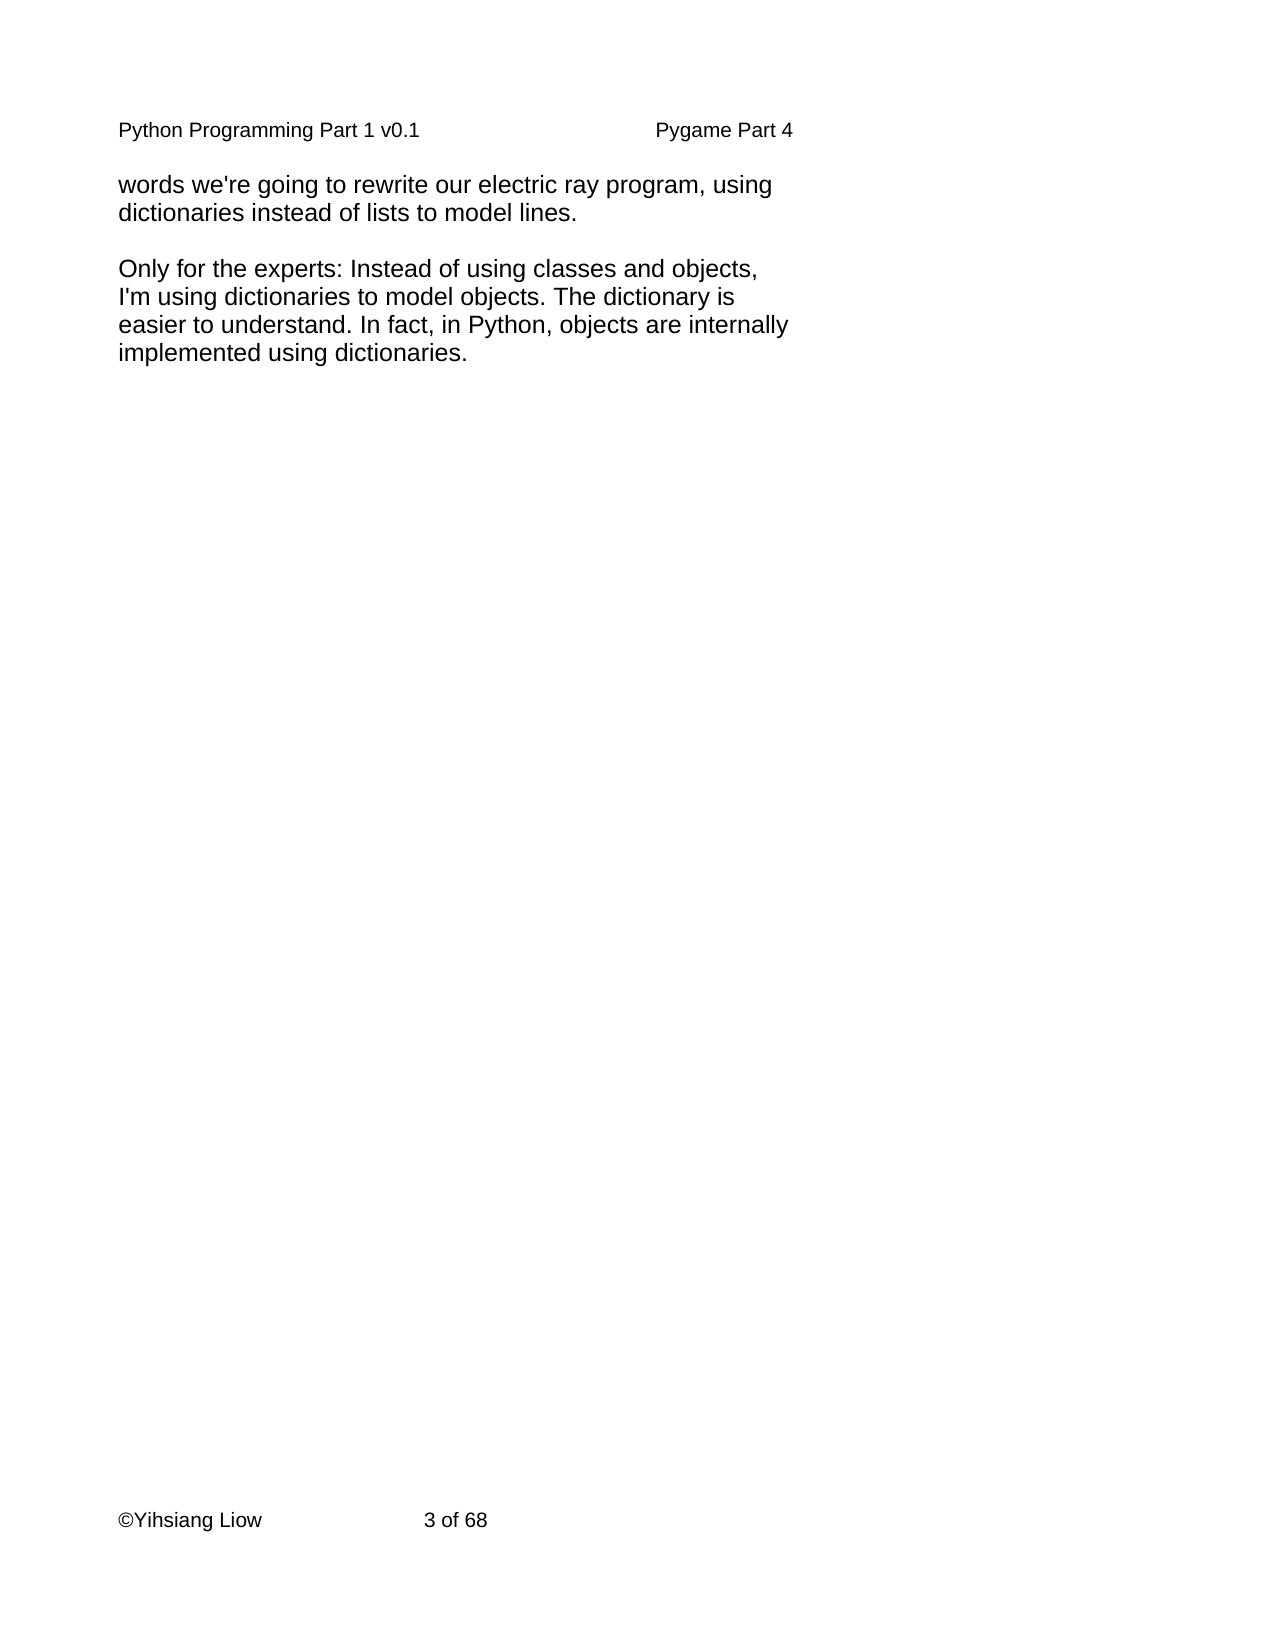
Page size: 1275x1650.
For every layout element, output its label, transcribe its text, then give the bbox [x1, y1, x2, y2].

text words we're going to rewrite our electric ray program, using dictionaries instead of lists to model lines. [118, 171, 793, 227]
text Only for the experts: Instead of using classes and objects, I'm using dictionaries to model objects. The dictionary is easier to understand. In fact, in Python, objects are internally implemented using dictionaries. [118, 255, 793, 367]
